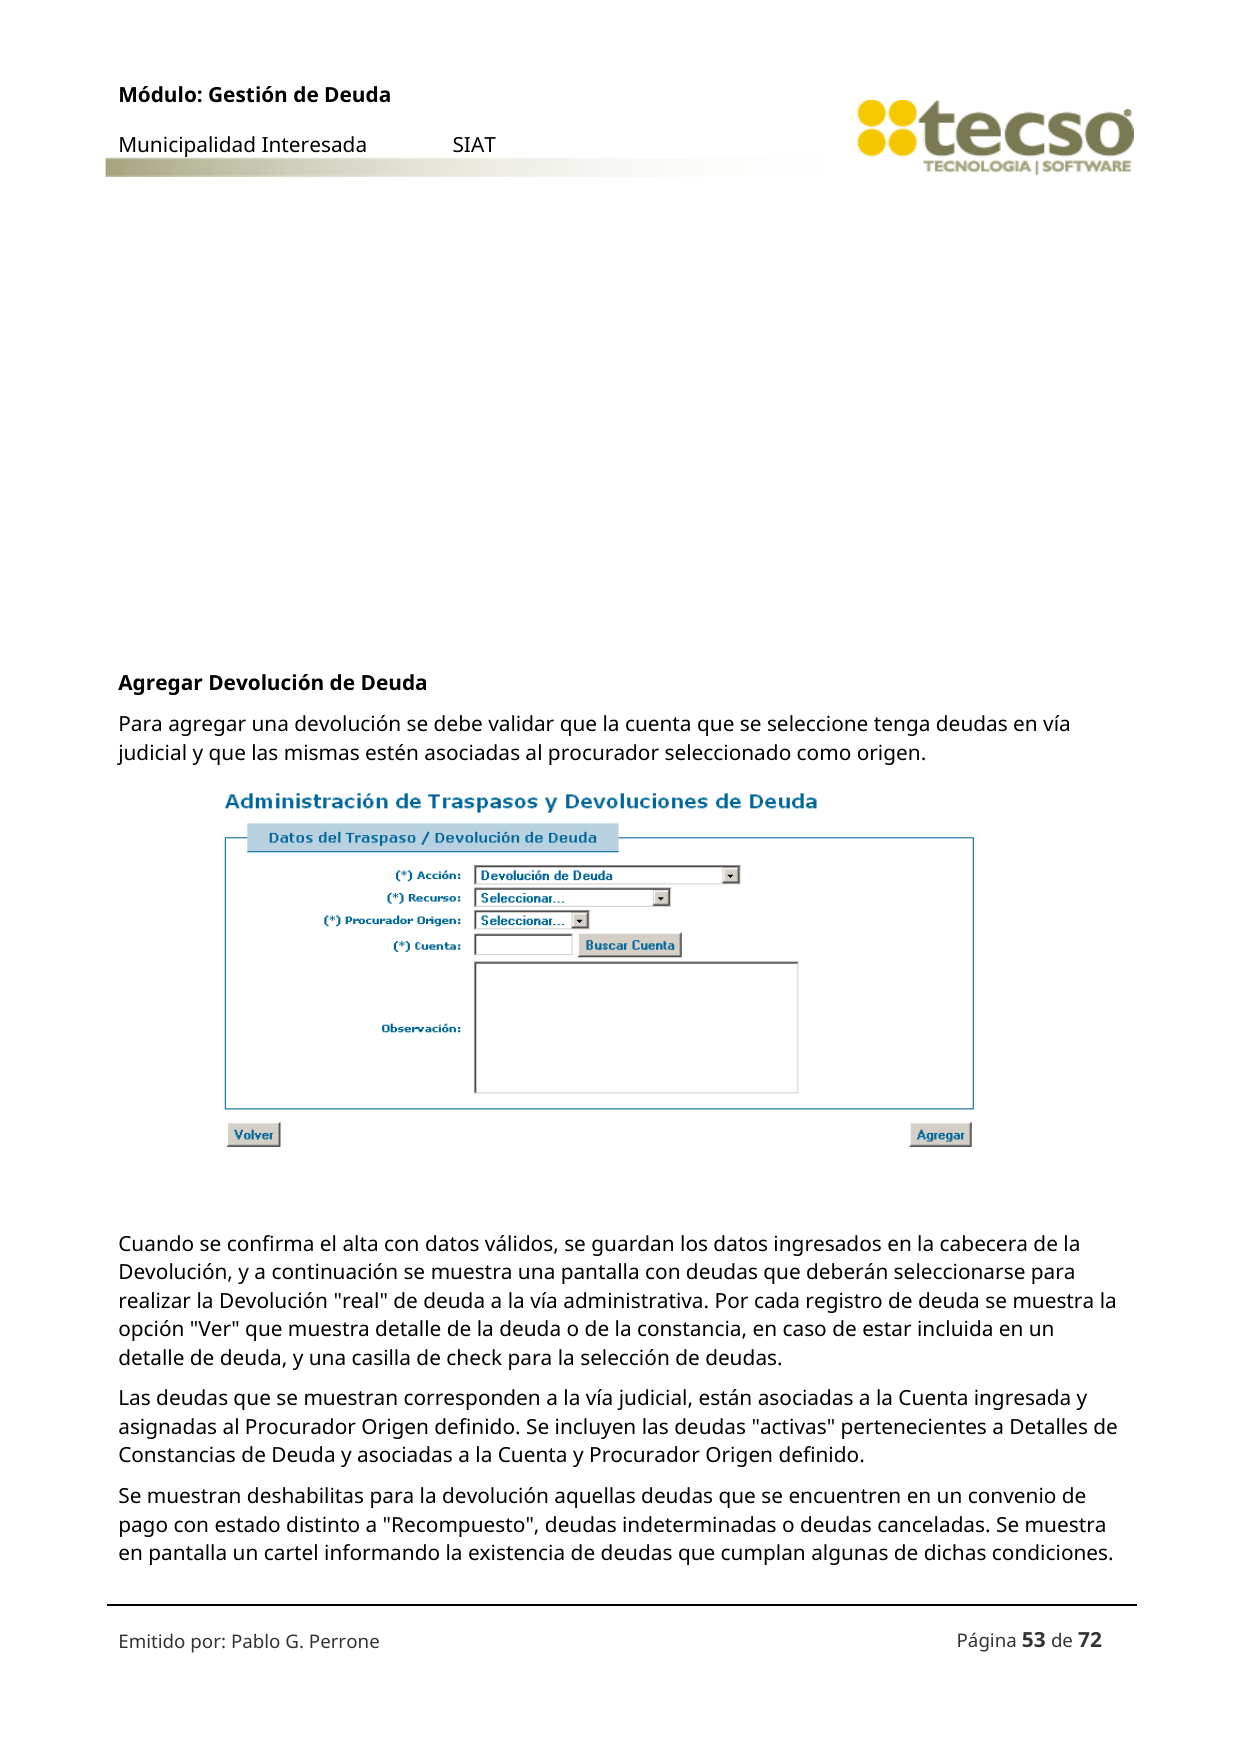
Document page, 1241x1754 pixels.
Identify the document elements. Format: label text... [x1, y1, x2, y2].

text Cuando se confirma el alta con datos válidos, se guardan los datos ingresados en la cabecera de la Devolución, y a continuación se muestra una pantalla con deudas que deberán seleccionarse para realizar la Devolución "real" de deuda a la vía administrativa. Por cada registro de deuda se muestra la opción "Ver" que muestra detalle de la deuda o de la constancia, en caso de estar incluida en un detalle de deuda, y una casilla de check para la selección de deudas. [118, 1229, 1122, 1371]
text Se muestran deshabilitas para la devolución aquellas deudas que se encuentren en un convenio de pago con estado distinto a "Recompuesto", deudas indeterminadas o deudas canceladas. Se muestra en pantalla un cartel informando la existencia de deudas que cumplan algunas de dichas condiciones. [118, 1481, 1122, 1567]
text Agregar Devolución de Deuda [118, 668, 1122, 697]
text Para agregar una devolución se debe validar que la cuenta que se seleccione tenga deudas en vía judicial y que las mismas estén asociadas al procurador seleccionado como origen. [118, 709, 1122, 766]
picture [105, 100, 1134, 177]
picture [212, 788, 991, 1163]
text Las deudas que se muestran corresponden a la vía judicial, están asociadas a la Cuenta ingresada y asignadas al Procurador Origen definido. Se incluyen las deudas "activas" pertenecientes a Detalles de Constancias de Deuda y asociadas a la Cuenta y Procurador Origen definido. [118, 1383, 1122, 1469]
